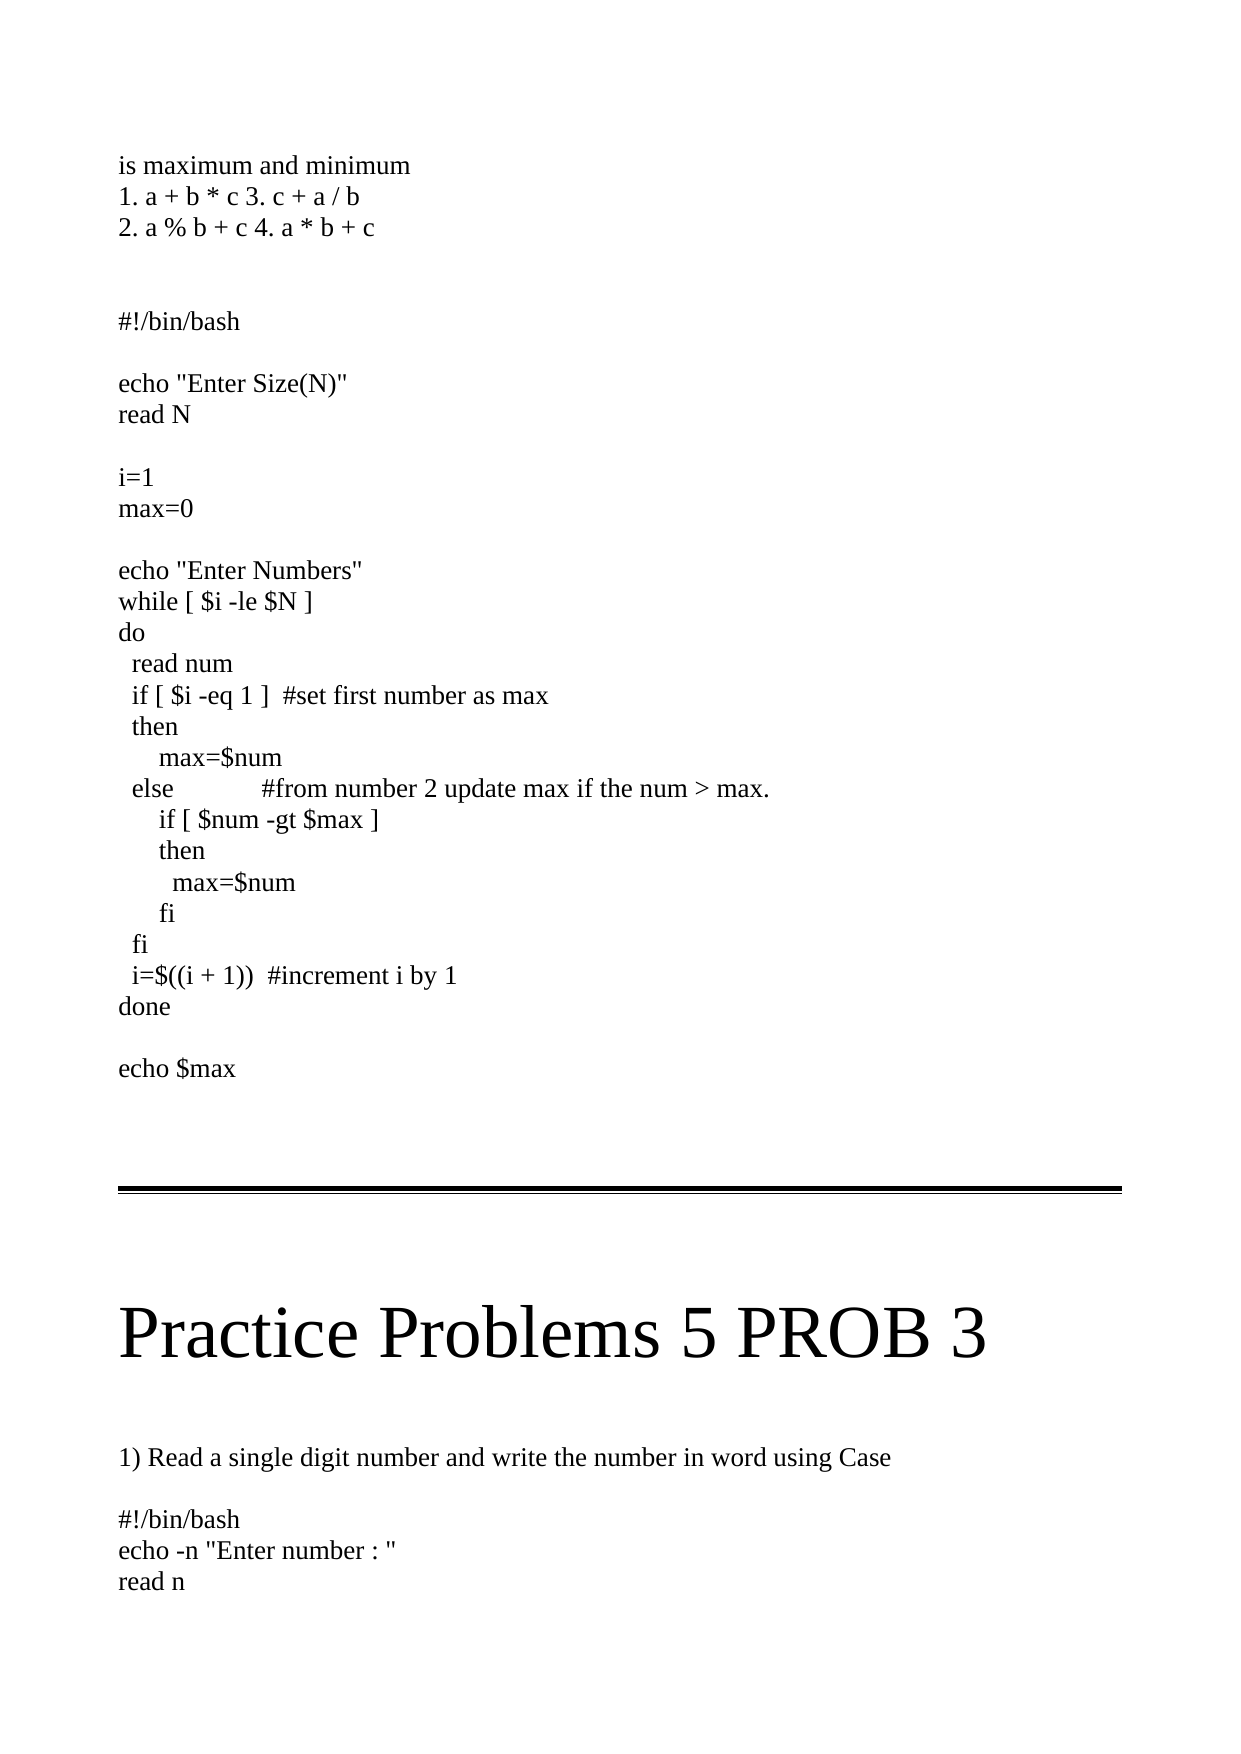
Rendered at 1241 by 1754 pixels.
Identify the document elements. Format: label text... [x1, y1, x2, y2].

text 1. a + b * c 3. c + a / b [118, 180, 1122, 212]
text then [118, 834, 1122, 866]
text #!/bin/bash [118, 1503, 1122, 1534]
text 2. a % b + c 4. a * b + c [118, 212, 1122, 243]
text max=0 [118, 492, 1122, 523]
text i=$((i + 1)) #increment i by 1 [118, 959, 1122, 990]
text read N [118, 398, 1122, 429]
text echo "Enter Size(N)" [118, 367, 1122, 398]
text read n [118, 1566, 1122, 1597]
text max=$num [118, 866, 1122, 897]
text echo -n "Enter number : " [118, 1534, 1122, 1566]
text max=$num [118, 741, 1122, 772]
text echo $max [118, 1052, 1122, 1084]
text done [118, 990, 1122, 1021]
text do [118, 616, 1122, 648]
text Practice Problems 5 PROB 3 [118, 1288, 1122, 1374]
text else #from number 2 update max if the num > max. [118, 772, 1122, 803]
text fi [118, 928, 1122, 959]
text echo "Enter Numbers" [118, 554, 1122, 585]
text is maximum and minimum [118, 149, 1122, 180]
text if [ $i -eq 1 ] #set first number as max [118, 679, 1122, 710]
text #!/bin/bash [118, 305, 1122, 336]
text fi [118, 897, 1122, 928]
text while [ $i -le $N ] [118, 585, 1122, 616]
text read num [118, 648, 1122, 679]
text i=1 [118, 461, 1122, 492]
text then [118, 710, 1122, 741]
text if [ $num -gt $max ] [118, 803, 1122, 834]
text 1) Read a single digit number and write the number in word using Case [118, 1441, 1122, 1472]
